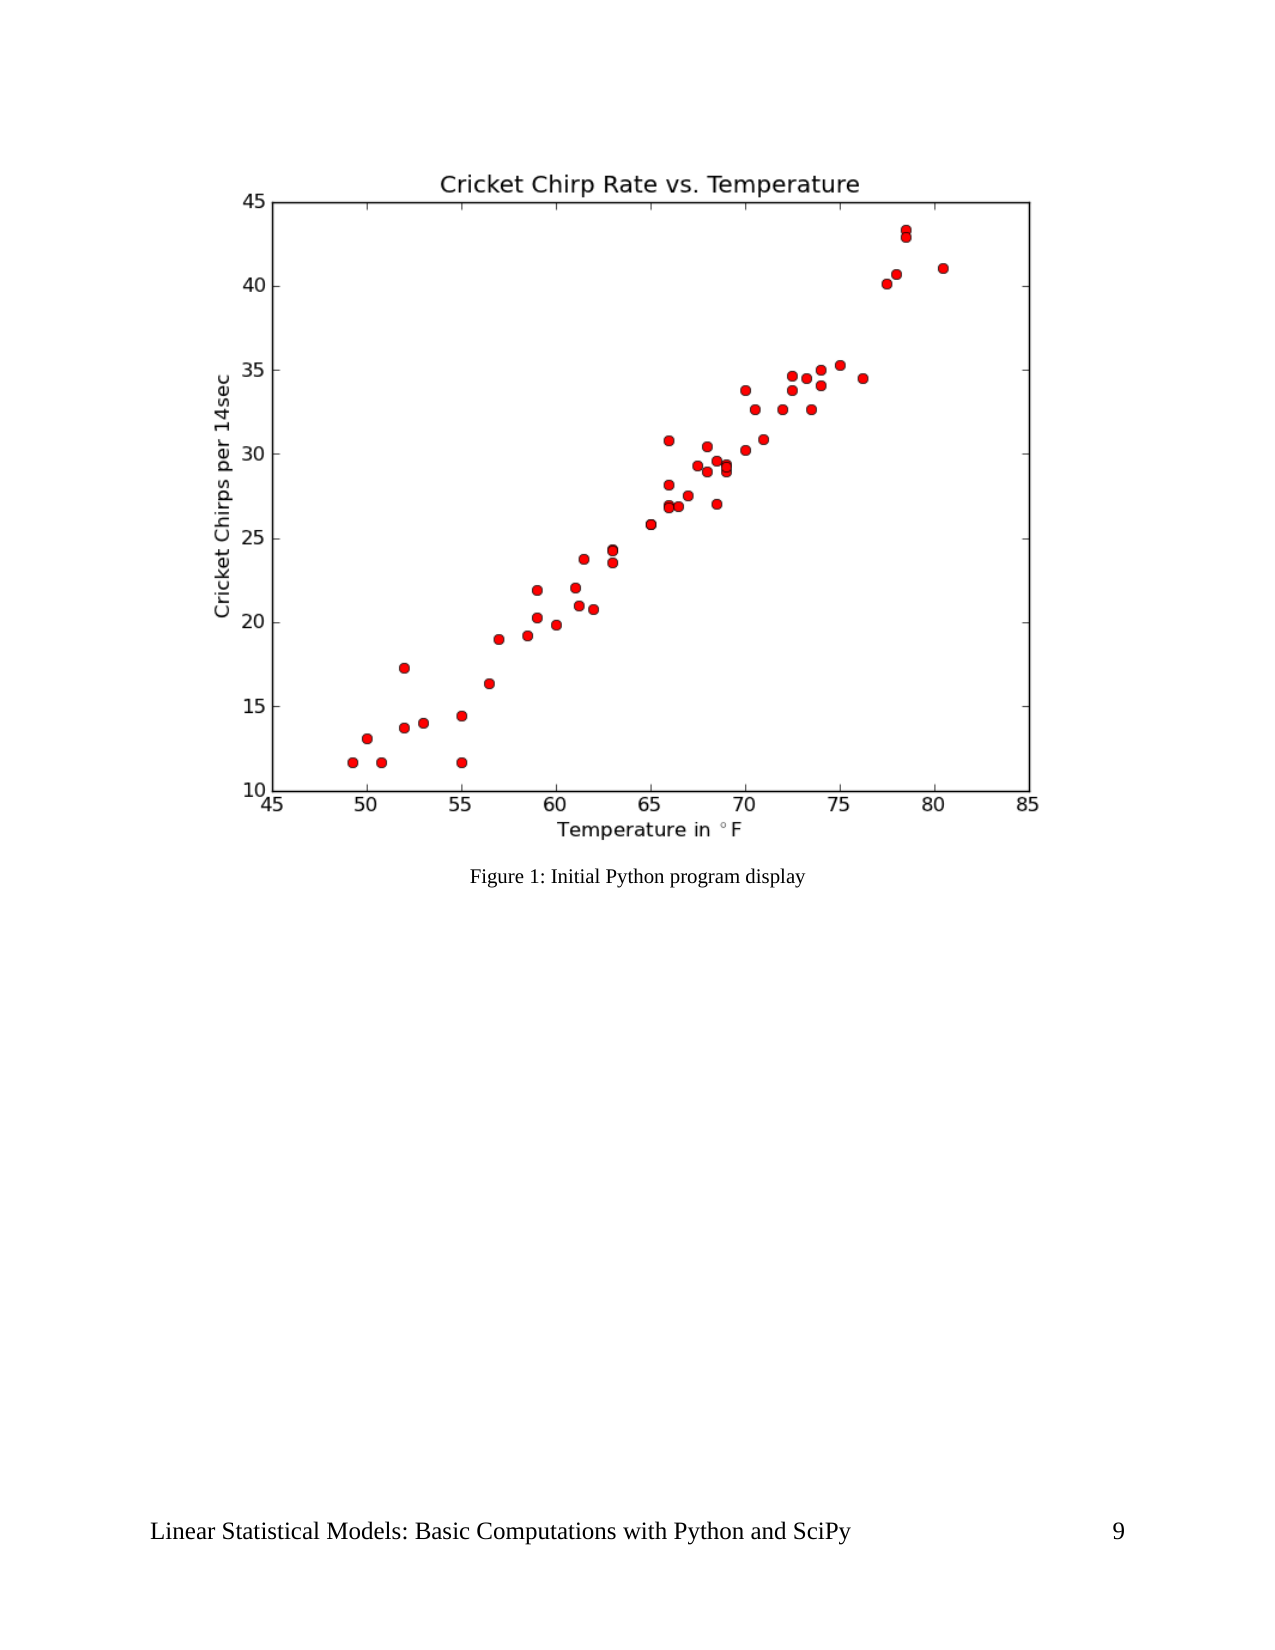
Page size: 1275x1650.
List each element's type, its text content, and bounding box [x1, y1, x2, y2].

picture [150, 128, 1126, 864]
text Figure 1: Initial Python program display [150, 864, 1125, 888]
